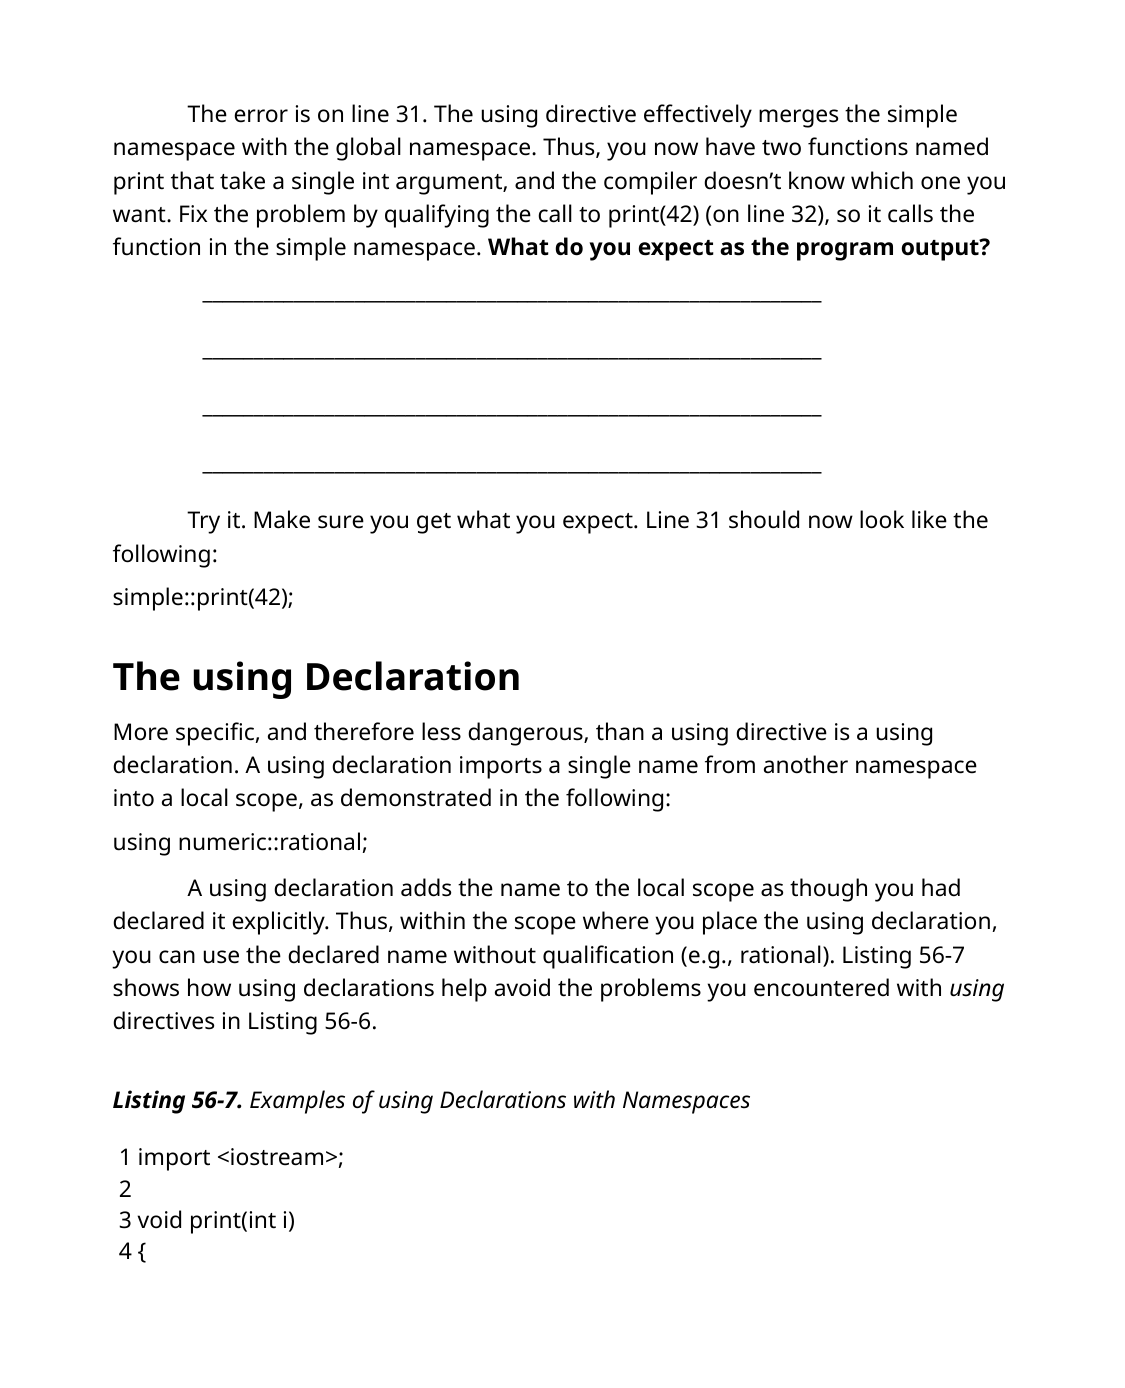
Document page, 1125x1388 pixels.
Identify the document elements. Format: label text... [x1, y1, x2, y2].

text 4 { [112, 1235, 1012, 1266]
text 3 void print(int i) [112, 1204, 1012, 1235]
text 1 import <iostream>; [112, 1141, 1012, 1172]
text Try it. Make sure you get what you expect. Line 31 should now look like the following: [112, 502, 1012, 569]
list _____________________________________________________________ [202, 389, 1012, 420]
list _____________________________________________________________ [202, 332, 1012, 363]
text simple::print(42); [112, 581, 1012, 613]
list _____________________________________________________________ [202, 275, 1012, 306]
text The error is on line 31. The using directive effectively merges the simple namespace with the global namespace. Thus, you now have two functions named print that take a single int argument, and the compiler doesn’t know which one you want. Fix the problem by qualifying the call to print(42) (on line 32), so it calls the function in the simple namespace. What do you expect as the program output? [112, 96, 1012, 263]
text using numeric::rational; [112, 826, 1012, 857]
text More specific, and therefore less dangerous, than a using directive is a using declaration. A using declaration imports a single name from another namespace into a local scope, as demonstrated in the following: [112, 714, 1012, 814]
list _____________________________________________________________ [202, 445, 1012, 477]
subtitle The using Declaration [112, 650, 1012, 701]
text 2 [112, 1172, 1012, 1204]
text A using declaration adds the name to the local scope as though you had declared it explicitly. Thus, within the scope where you place the using declaration, you can use the declared name without qualification (e.g., rational). Listing 56-7 shows how using declarations help avoid the problems you encountered with using directives in Listing 56-6. [112, 870, 1012, 1037]
text Listing 56-7. Examples of using Declarations with Namespaces [112, 1084, 1012, 1116]
